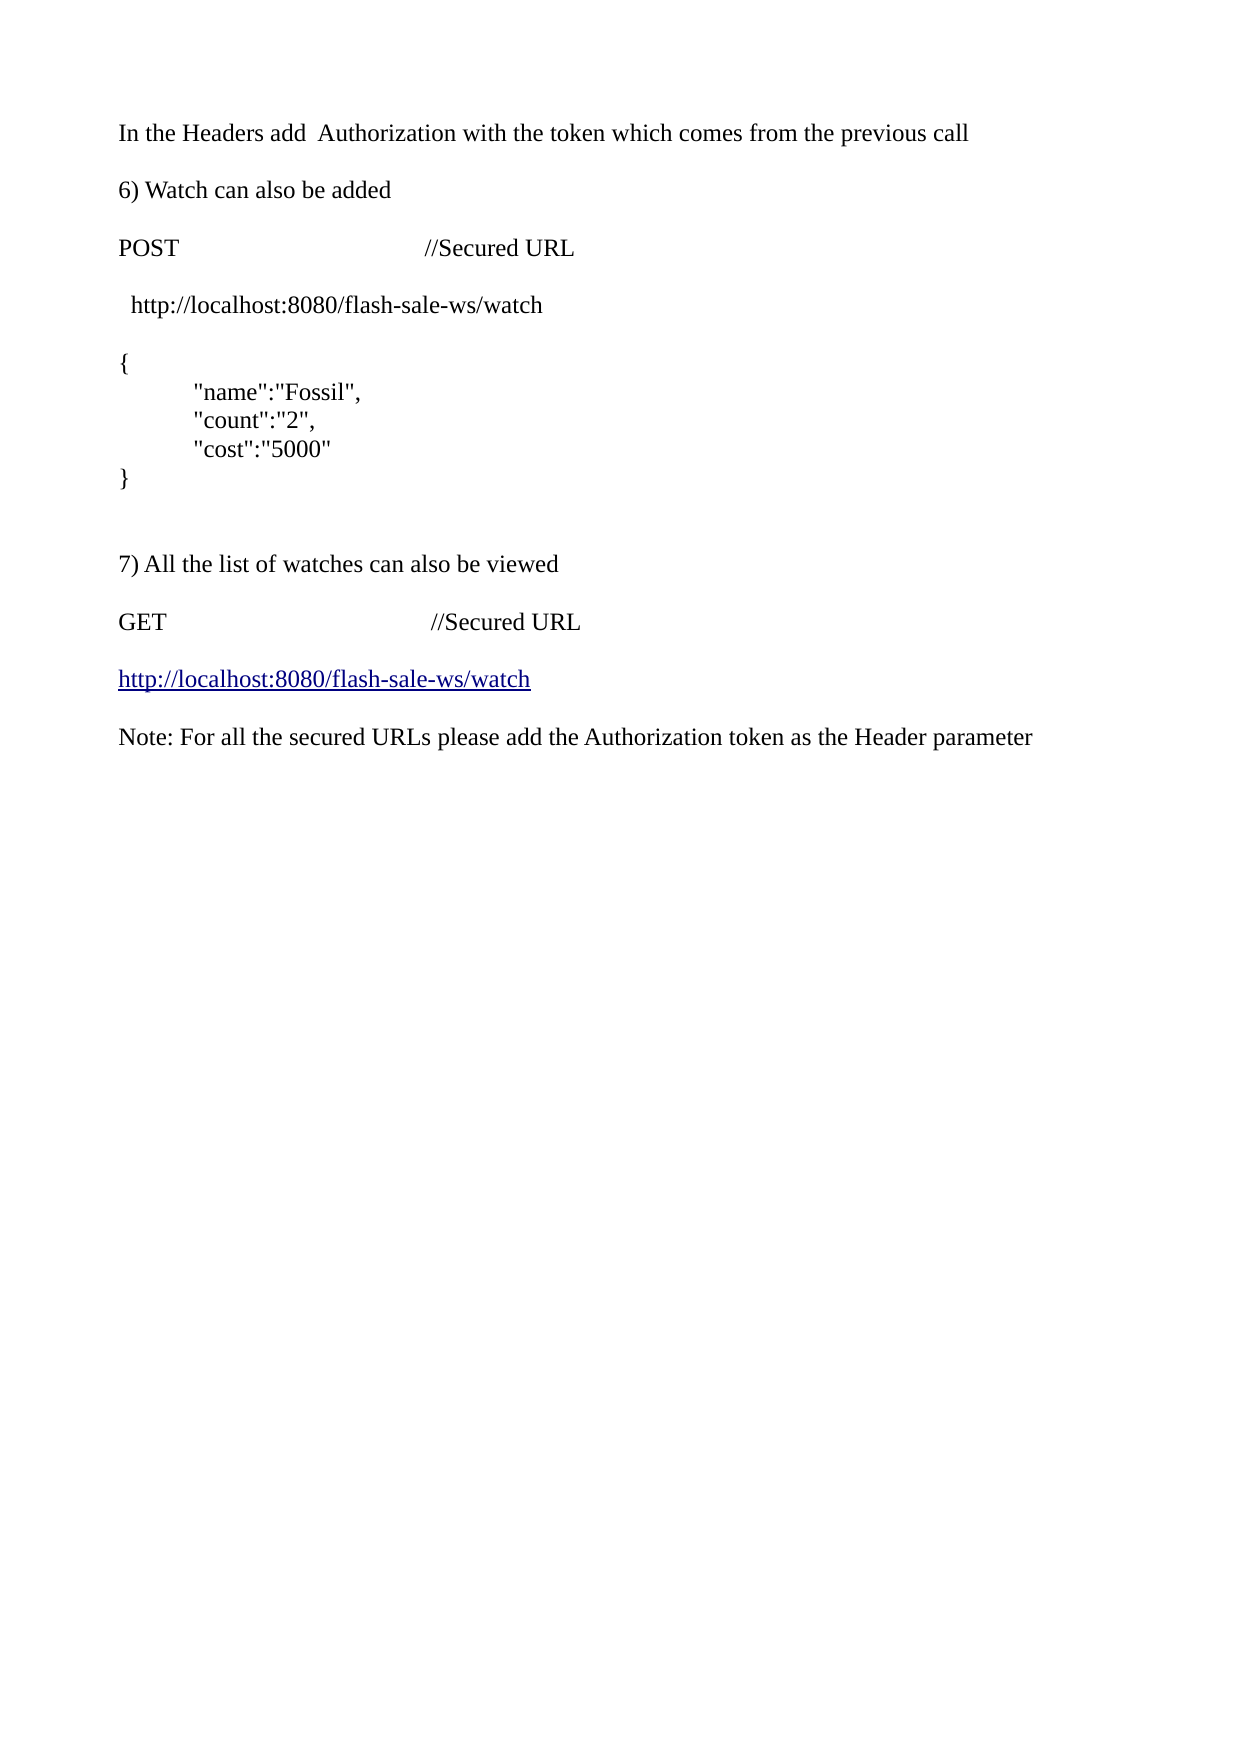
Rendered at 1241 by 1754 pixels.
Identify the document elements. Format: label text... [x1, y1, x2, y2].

text "name":"Fossil", [118, 377, 1122, 406]
text In the Headers add Authorization with the token which comes from the previous call [118, 118, 1122, 147]
text http://localhost:8080/flash-sale-ws/watch [118, 664, 1122, 693]
text http://localhost:8080/flash-sale-ws/watch [118, 291, 1122, 319]
text "cost":"5000" [118, 434, 1122, 463]
text 7) All the list of watches can also be viewed [118, 549, 1122, 578]
text POST //Secured URL [118, 233, 1122, 262]
text { [118, 348, 1122, 377]
text "count":"2", [118, 406, 1122, 434]
text } [118, 463, 1122, 492]
text Note: For all the secured URLs please add the Authorization token as the Header parameter [118, 722, 1122, 751]
text GET //Secured URL [118, 607, 1122, 636]
text 6) Watch can also be added [118, 176, 1122, 204]
